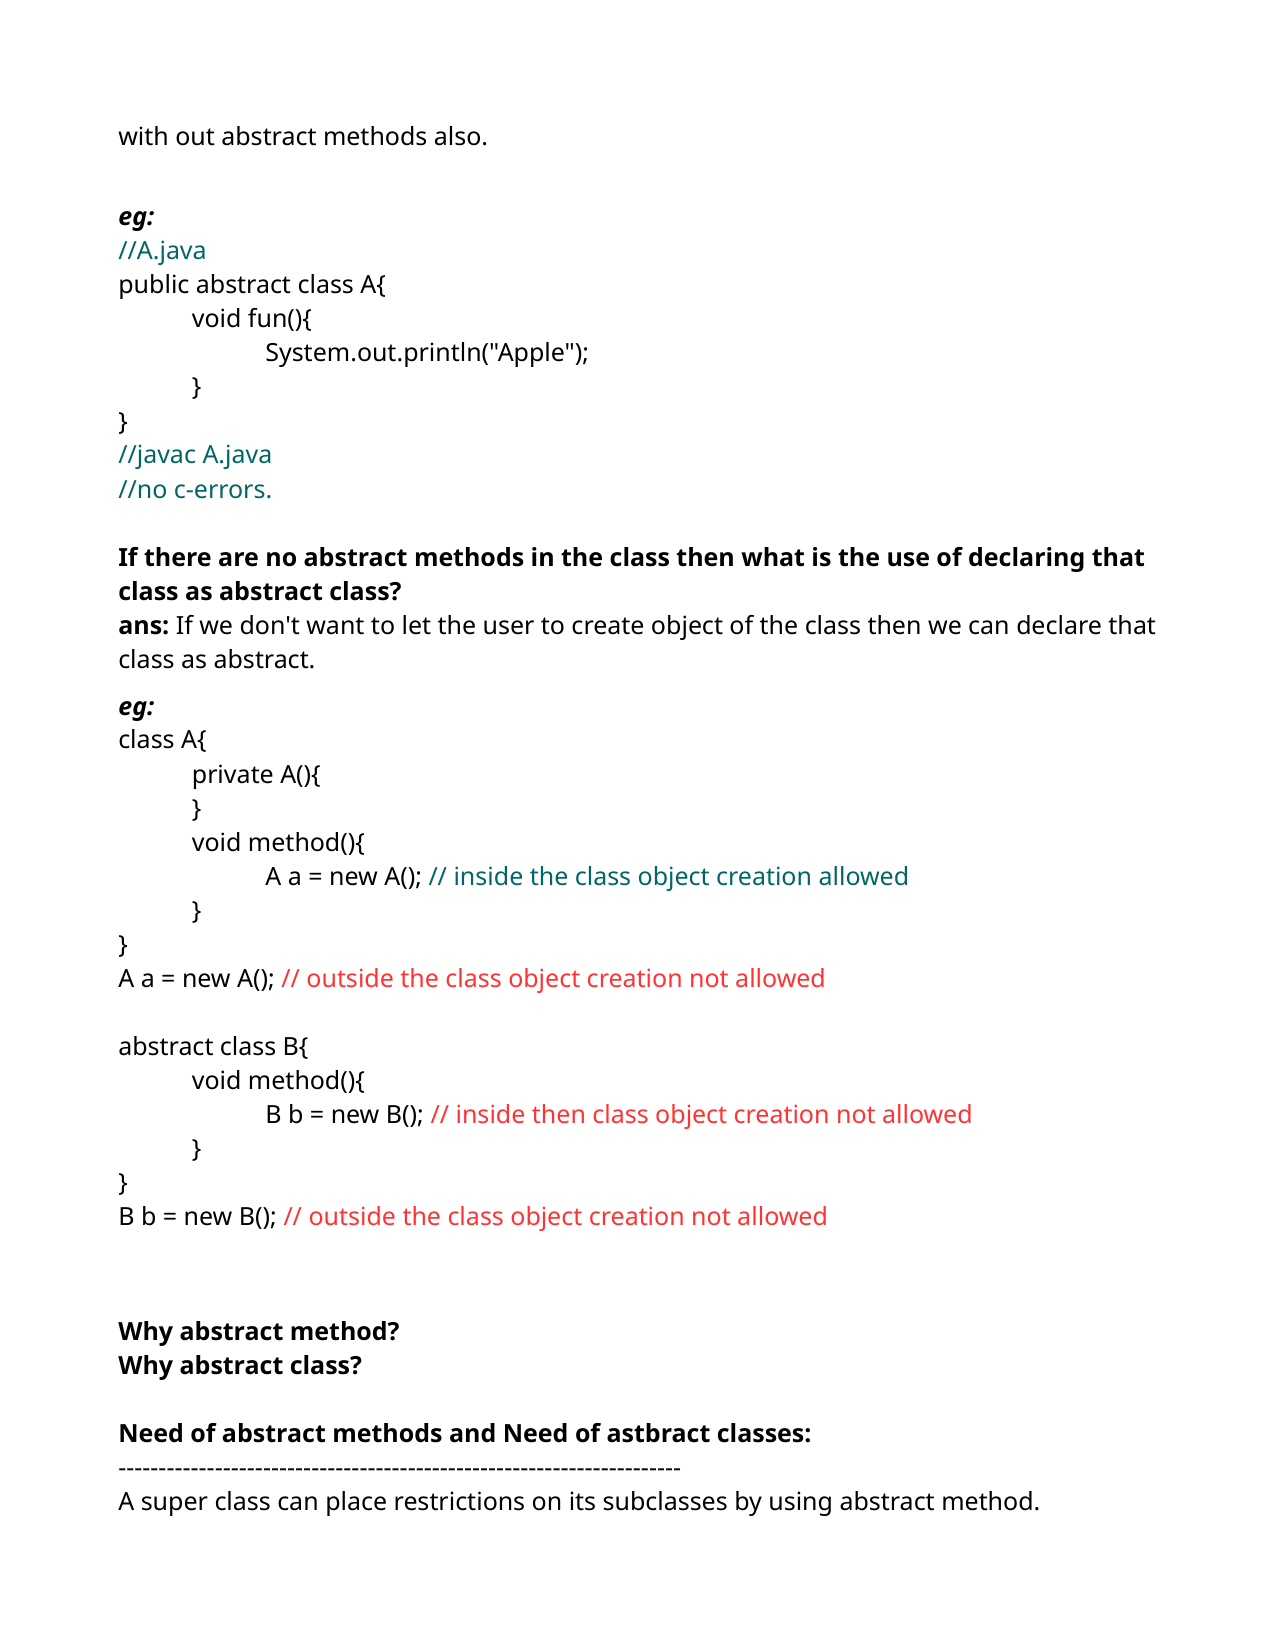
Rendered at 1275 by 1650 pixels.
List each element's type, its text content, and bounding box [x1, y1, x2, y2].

text eg: class A{ private A(){ } void method(){ A a = new A(); // inside the class object creation allowed } } A a = new A(); // outside the class object creation not allowed abstract class B{ void method(){ B b = new B(); // inside then class object creation not allowed } } B b = new B(); // outside the class object creation not allowed [118, 688, 1157, 1301]
text Why abstract method? Why abstract class? Need of abstract methods and Need of astbract classes: ---------------------------------------------------------------------- A super class can place restrictions on its subclasses by using abstract method. [118, 1314, 1157, 1518]
text with out abstract methods also. [118, 118, 1157, 152]
text eg: //A.java public abstract class A{ void fun(){ System.out.println("Apple"); } } //javac A.java //no c-errors. If there are no abstract methods in the class then what is the use of declaring that class as abstract class? ans: If we don't want to let the user to create object of the class then we can declare that class as abstract. [118, 165, 1157, 676]
